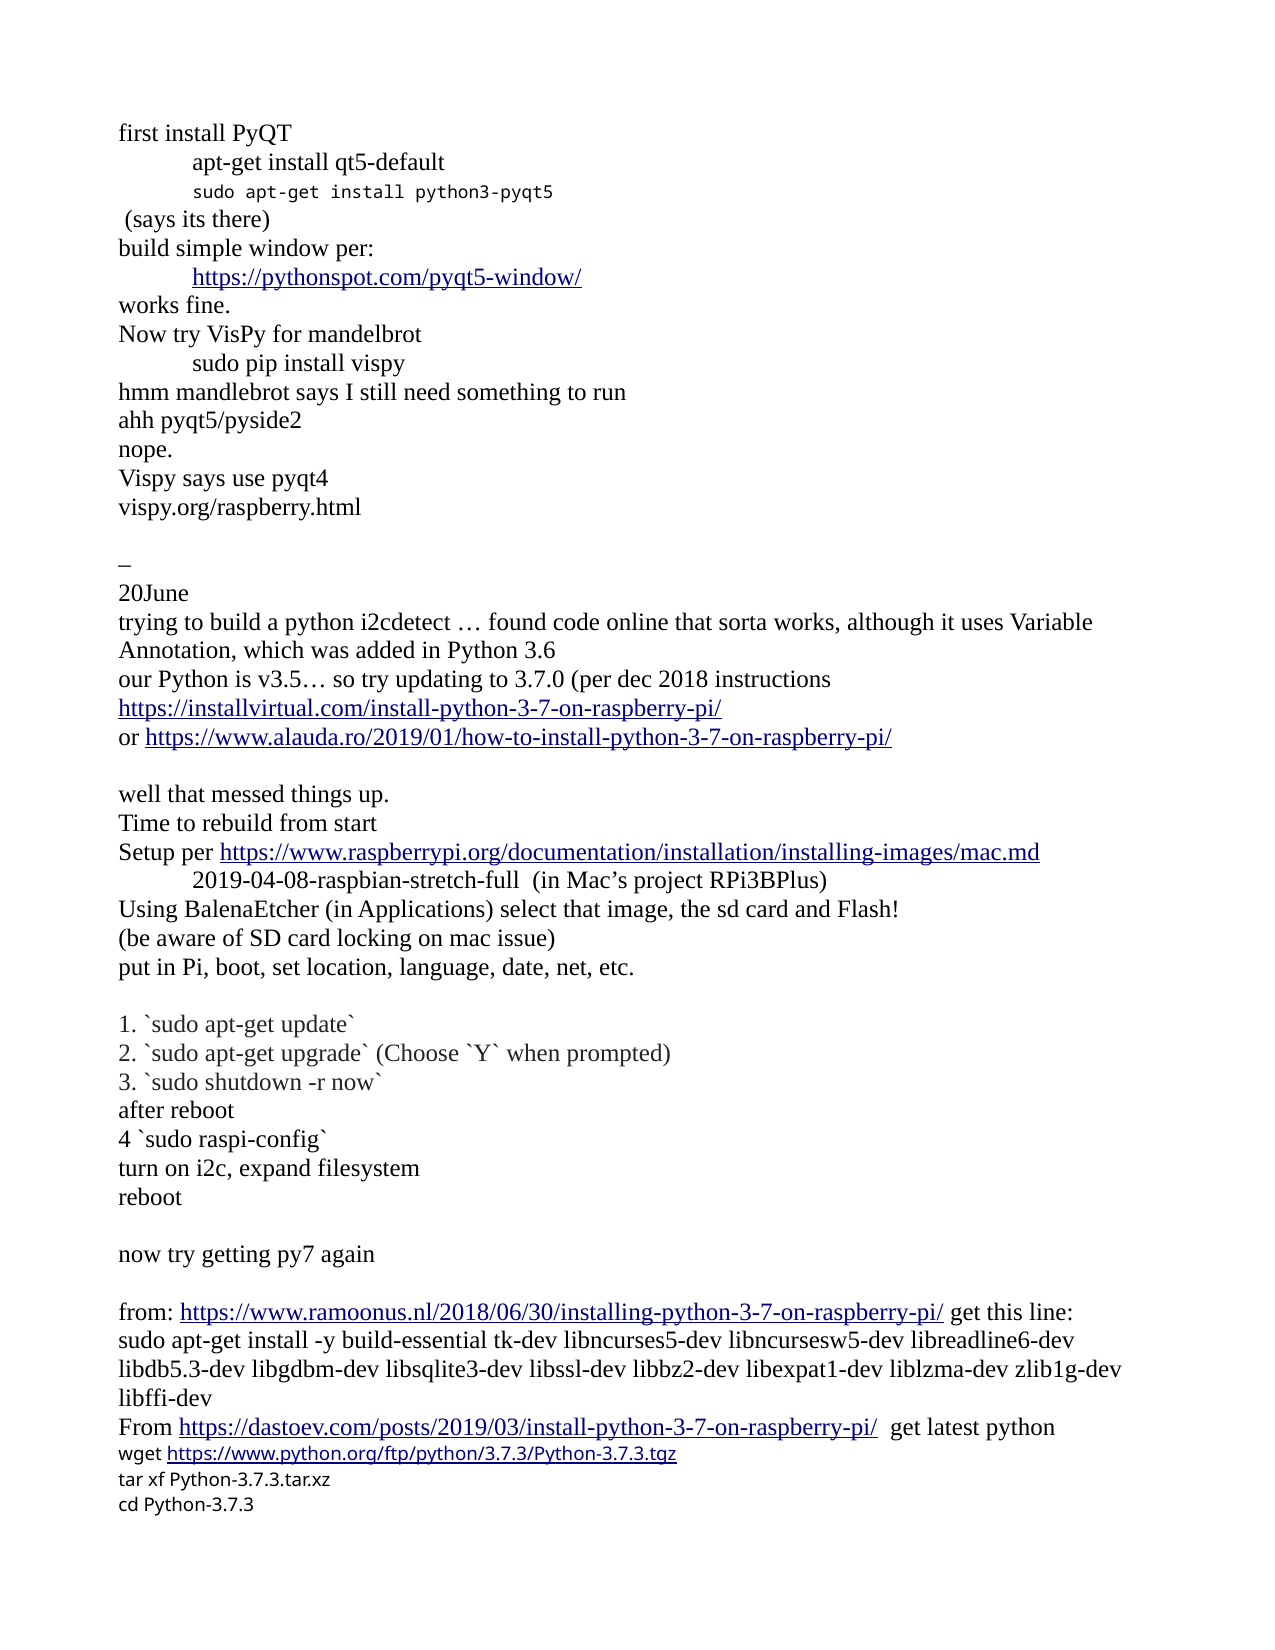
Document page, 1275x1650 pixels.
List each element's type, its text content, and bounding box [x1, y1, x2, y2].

text our Python is v3.5… so try updating to 3.7.0 (per dec 2018 instructions https://installvirtual.com/install-python-3-7-on-raspberry-pi/ [118, 664, 1157, 722]
text first install PyQT [118, 118, 1157, 147]
text put in Pi, boot, set location, language, date, net, etc. [118, 952, 1157, 981]
text sudo apt-get install -y build-essential tk-dev libncurses5-dev libncursesw5-dev libreadline6-dev libdb5.3-dev libgdbm-dev libsqlite3-dev libssl-dev libbz2-dev libexpat1-dev liblzma-dev zlib1g-dev libffi-dev [118, 1326, 1157, 1412]
text after reboot [118, 1096, 1157, 1124]
text Now try VisPy for mandelbrot [118, 319, 1157, 348]
text From https://dastoev.com/posts/2019/03/install-python-3-7-on-raspberry-pi/ get latest python [118, 1412, 1157, 1441]
text (says its there) [118, 204, 1157, 233]
text 4 `sudo raspi-config` [118, 1124, 1157, 1153]
text from: https://www.ramoonus.nl/2018/06/30/installing-python-3-7-on-raspberry-pi/ get this line: [118, 1297, 1157, 1326]
text tar xf Python-3.7.3.tar.xz [118, 1466, 1157, 1492]
text well that messed things up. [118, 779, 1157, 808]
text apt-get install qt5-default [118, 147, 1157, 176]
text 20June [118, 578, 1157, 607]
text – [118, 549, 1157, 578]
text vispy.org/raspberry.html [118, 492, 1157, 521]
text 2019-04-08-raspbian-stretch-full (in Mac’s project RPi3BPlus) [118, 866, 1157, 894]
text sudo pip install vispy [118, 348, 1157, 377]
text 1. `sudo apt-get update` [118, 1009, 1157, 1038]
text turn on i2c, expand filesystem [118, 1153, 1157, 1182]
text https://pythonspot.com/pyqt5-window/ [118, 262, 1157, 291]
text ahh pyqt5/pyside2 [118, 406, 1157, 434]
text trying to build a python i2cdetect … found code online that sorta works, although it uses Variable Annotation, which was added in Python 3.6 [118, 607, 1157, 664]
text Time to rebuild from start [118, 808, 1157, 837]
text Using BalenaEtcher (in Applications) select that image, the sd card and Flash! [118, 894, 1157, 923]
text 2. `sudo apt-get upgrade` (Choose `Y` when prompted) [118, 1038, 1157, 1067]
text 3. `sudo shutdown -r now` [118, 1067, 1157, 1096]
text works fine. [118, 291, 1157, 319]
text nope. [118, 434, 1157, 463]
text wget https://www.python.org/ftp/python/3.7.3/Python-3.7.3.tgz [118, 1441, 1157, 1466]
text Setup per https://www.raspberrypi.org/documentation/installation/installing-images/mac.md [118, 837, 1157, 866]
text build simple window per: [118, 233, 1157, 262]
text or https://www.alauda.ro/2019/01/how-to-install-python-3-7-on-raspberry-pi/ [118, 722, 1157, 751]
text Vispy says use pyqt4 [118, 463, 1157, 492]
text cd Python-3.7.3 [118, 1492, 1157, 1517]
text (be aware of SD card locking on mac issue) [118, 923, 1157, 952]
text now try getting py7 again [118, 1239, 1157, 1268]
text hmm mandlebrot says I still need something to run [118, 377, 1157, 406]
text sudo apt-get install python3-pyqt5 [118, 176, 1157, 204]
text reboot [118, 1182, 1157, 1211]
